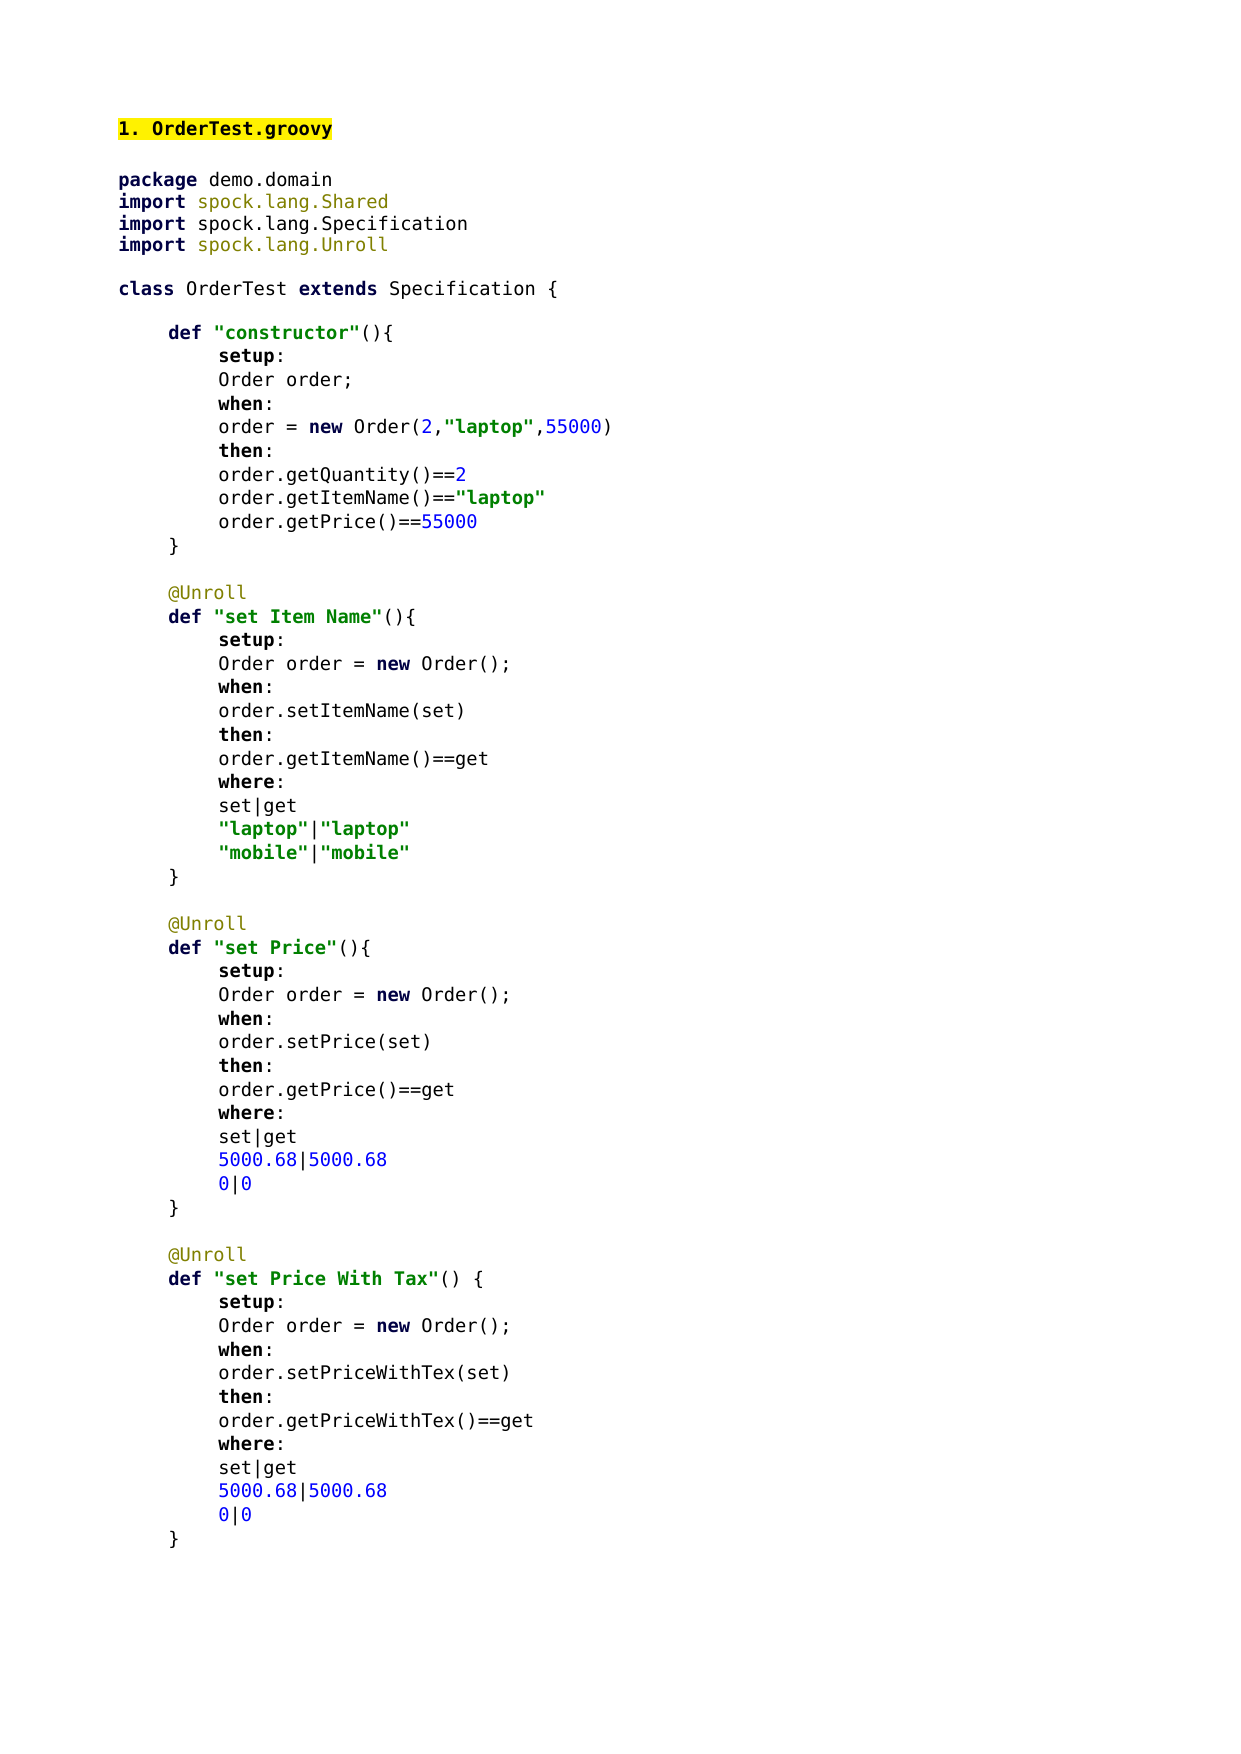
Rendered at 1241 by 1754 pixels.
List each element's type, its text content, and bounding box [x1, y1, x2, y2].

text } [118, 535, 1122, 558]
text 0|0 [118, 1173, 1122, 1197]
text def "set Item Name"(){ [118, 606, 1122, 629]
text order.setPriceWithTex(set) [118, 1362, 1122, 1386]
text Order order; [118, 369, 1122, 393]
text import spock.lang.Shared [118, 191, 1122, 212]
text def "set Price With Tax"() { [118, 1268, 1122, 1291]
text where: [118, 1102, 1122, 1126]
text 5000.68|5000.68 [118, 1149, 1122, 1173]
text then: [118, 440, 1122, 464]
text order = new Order(2,"laptop",55000) [118, 416, 1122, 440]
text @Unroll [118, 582, 1122, 606]
text @Unroll [118, 1244, 1122, 1268]
text setup: [118, 629, 1122, 653]
text 0|0 [118, 1504, 1122, 1528]
text when: [118, 1339, 1122, 1362]
text @Unroll [118, 913, 1122, 937]
text then: [118, 1055, 1122, 1078]
text setup: [118, 960, 1122, 984]
text then: [118, 1386, 1122, 1409]
text setup: [118, 346, 1122, 369]
text where: [118, 771, 1122, 795]
text class OrderTest extends Specification { [118, 278, 1122, 300]
text then: [118, 724, 1122, 747]
text when: [118, 393, 1122, 416]
text import spock.lang.Unroll [118, 234, 1122, 256]
text order.getPriceWithTex()==get [118, 1409, 1122, 1433]
text order.getPrice()==55000 [118, 511, 1122, 535]
text Order order = new Order(); [118, 1315, 1122, 1339]
text order.getPrice()==get [118, 1078, 1122, 1102]
text set|get [118, 1457, 1122, 1481]
text package demo.domain [118, 169, 1122, 191]
text order.setItemName(set) [118, 700, 1122, 724]
text Order order = new Order(); [118, 653, 1122, 677]
text 5000.68|5000.68 [118, 1481, 1122, 1504]
text "mobile"|"mobile" [118, 842, 1122, 866]
text where: [118, 1433, 1122, 1457]
text } [118, 866, 1122, 889]
text def "constructor"(){ [118, 322, 1122, 346]
text Order order = new Order(); [118, 984, 1122, 1008]
text set|get [118, 1126, 1122, 1149]
text order.setPrice(set) [118, 1031, 1122, 1055]
text setup: [118, 1291, 1122, 1315]
text order.getItemName()=="laptop" [118, 487, 1122, 511]
text } [118, 1528, 1122, 1551]
text def "set Price"(){ [118, 937, 1122, 960]
text when: [118, 1008, 1122, 1031]
text set|get [118, 795, 1122, 818]
text "laptop"|"laptop" [118, 818, 1122, 842]
text order.getItemName()==get [118, 747, 1122, 771]
text import spock.lang.Specification [118, 212, 1122, 234]
text when: [118, 677, 1122, 700]
text } [118, 1197, 1122, 1220]
text order.getQuantity()==2 [118, 464, 1122, 487]
text 1. OrderTest.groovy [118, 118, 1122, 140]
